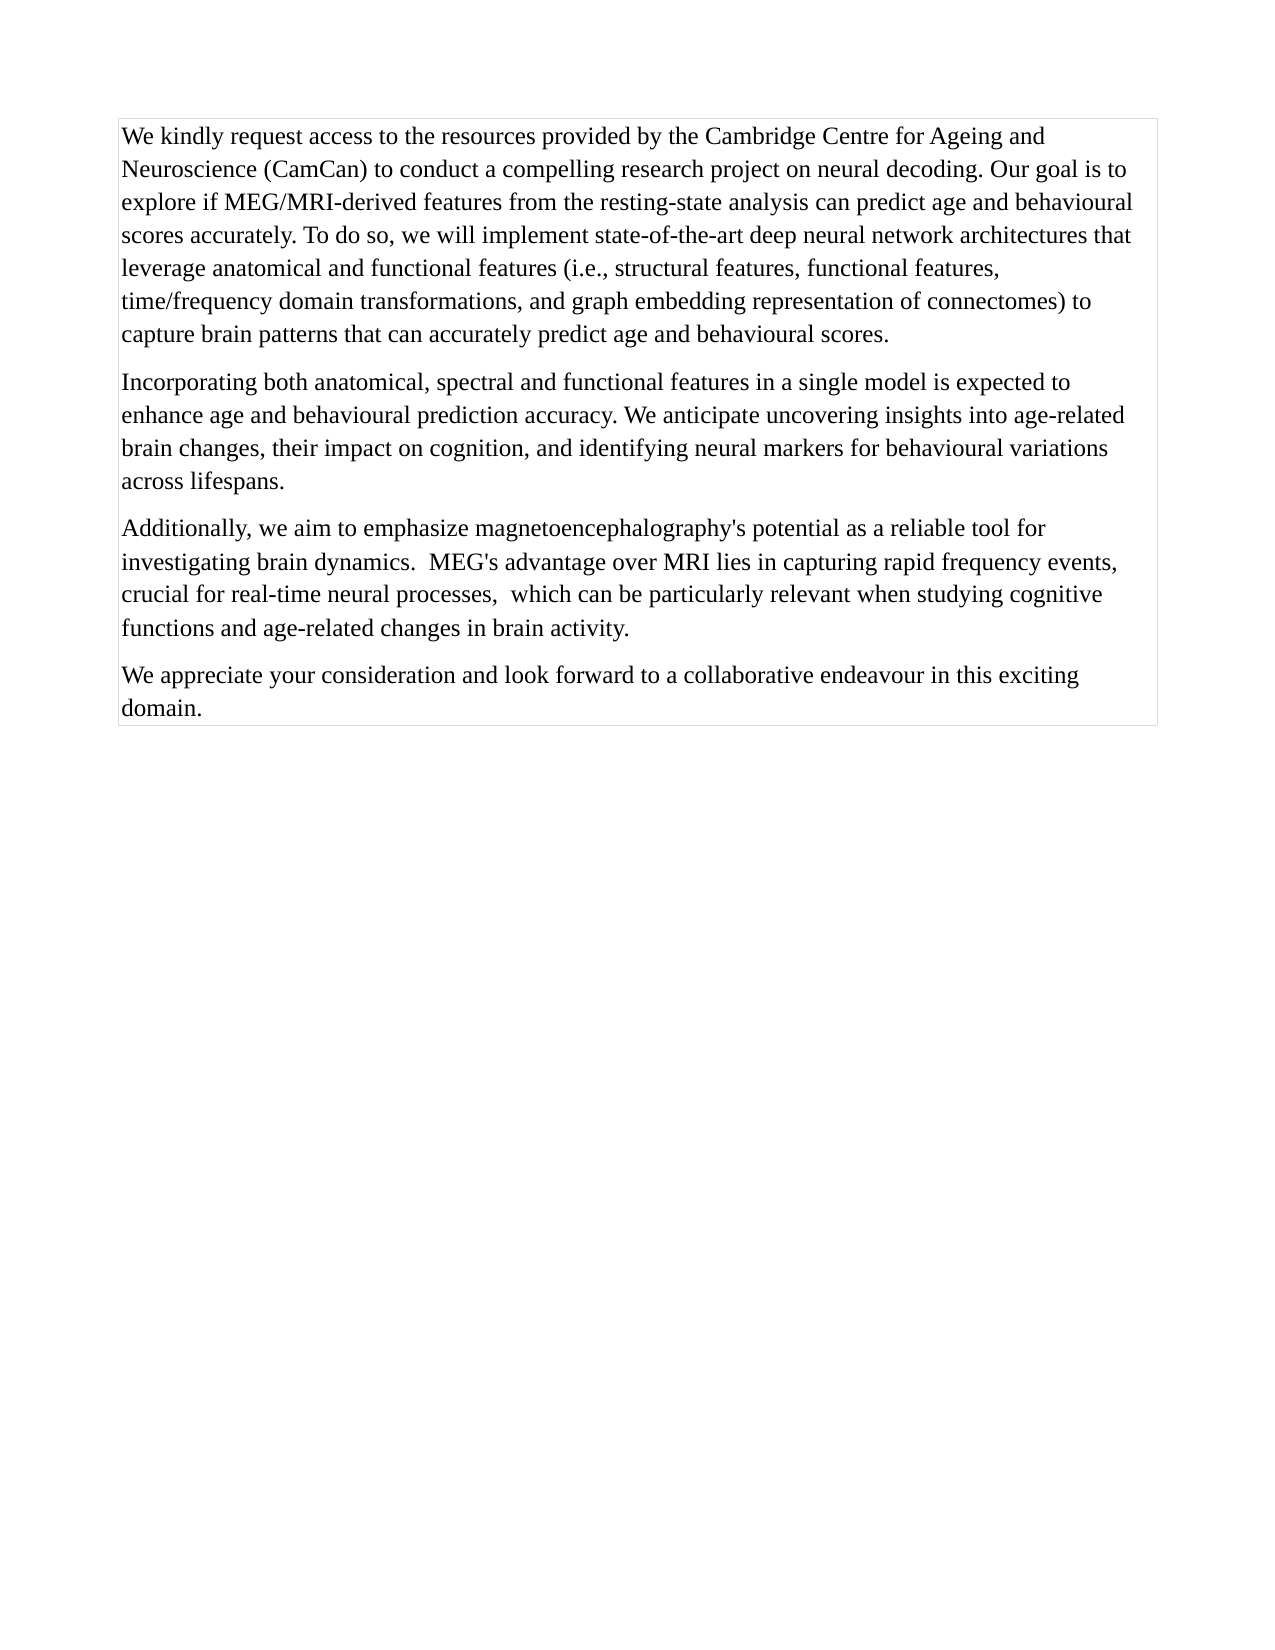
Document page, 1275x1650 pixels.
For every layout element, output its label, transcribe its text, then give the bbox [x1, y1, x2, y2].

text Additionally, we aim to emphasize magnetoencephalography's potential as a reliable tool for investigating brain dynamics. MEG's advantage over MRI lies in capturing rapid frequency events, crucial for real-time neural processes, which can be particularly relevant when studying cognitive functions and age-related changes in brain activity. [119, 511, 1157, 641]
text Incorporating both anatomical, spectral and functional features in a single model is expected to enhance age and behavioural prediction accuracy. We anticipate uncovering insights into age-related brain changes, their impact on cognition, and identifying neural markers for behavioural variations across lifespans. [119, 364, 1157, 495]
text We appreciate your consideration and look forward to a collaborative endeavour in this exciting domain. [119, 657, 1157, 725]
text We kindly request access to the resources provided by the Cambridge Centre for Ageing and Neuroscience (CamCan) to conduct a compelling research project on neural decoding. Our goal is to explore if MEG/MRI-derived features from the resting-state analysis can predict age and behavioural scores accurately. To do so, we will implement state-of-the-art deep neural network architectures that leverage anatomical and functional features (i.e., structural features, functional features, time/frequency domain transformations, and graph embedding representation of connectomes) to capture brain patterns that can accurately predict age and behavioural scores. [119, 119, 1157, 348]
